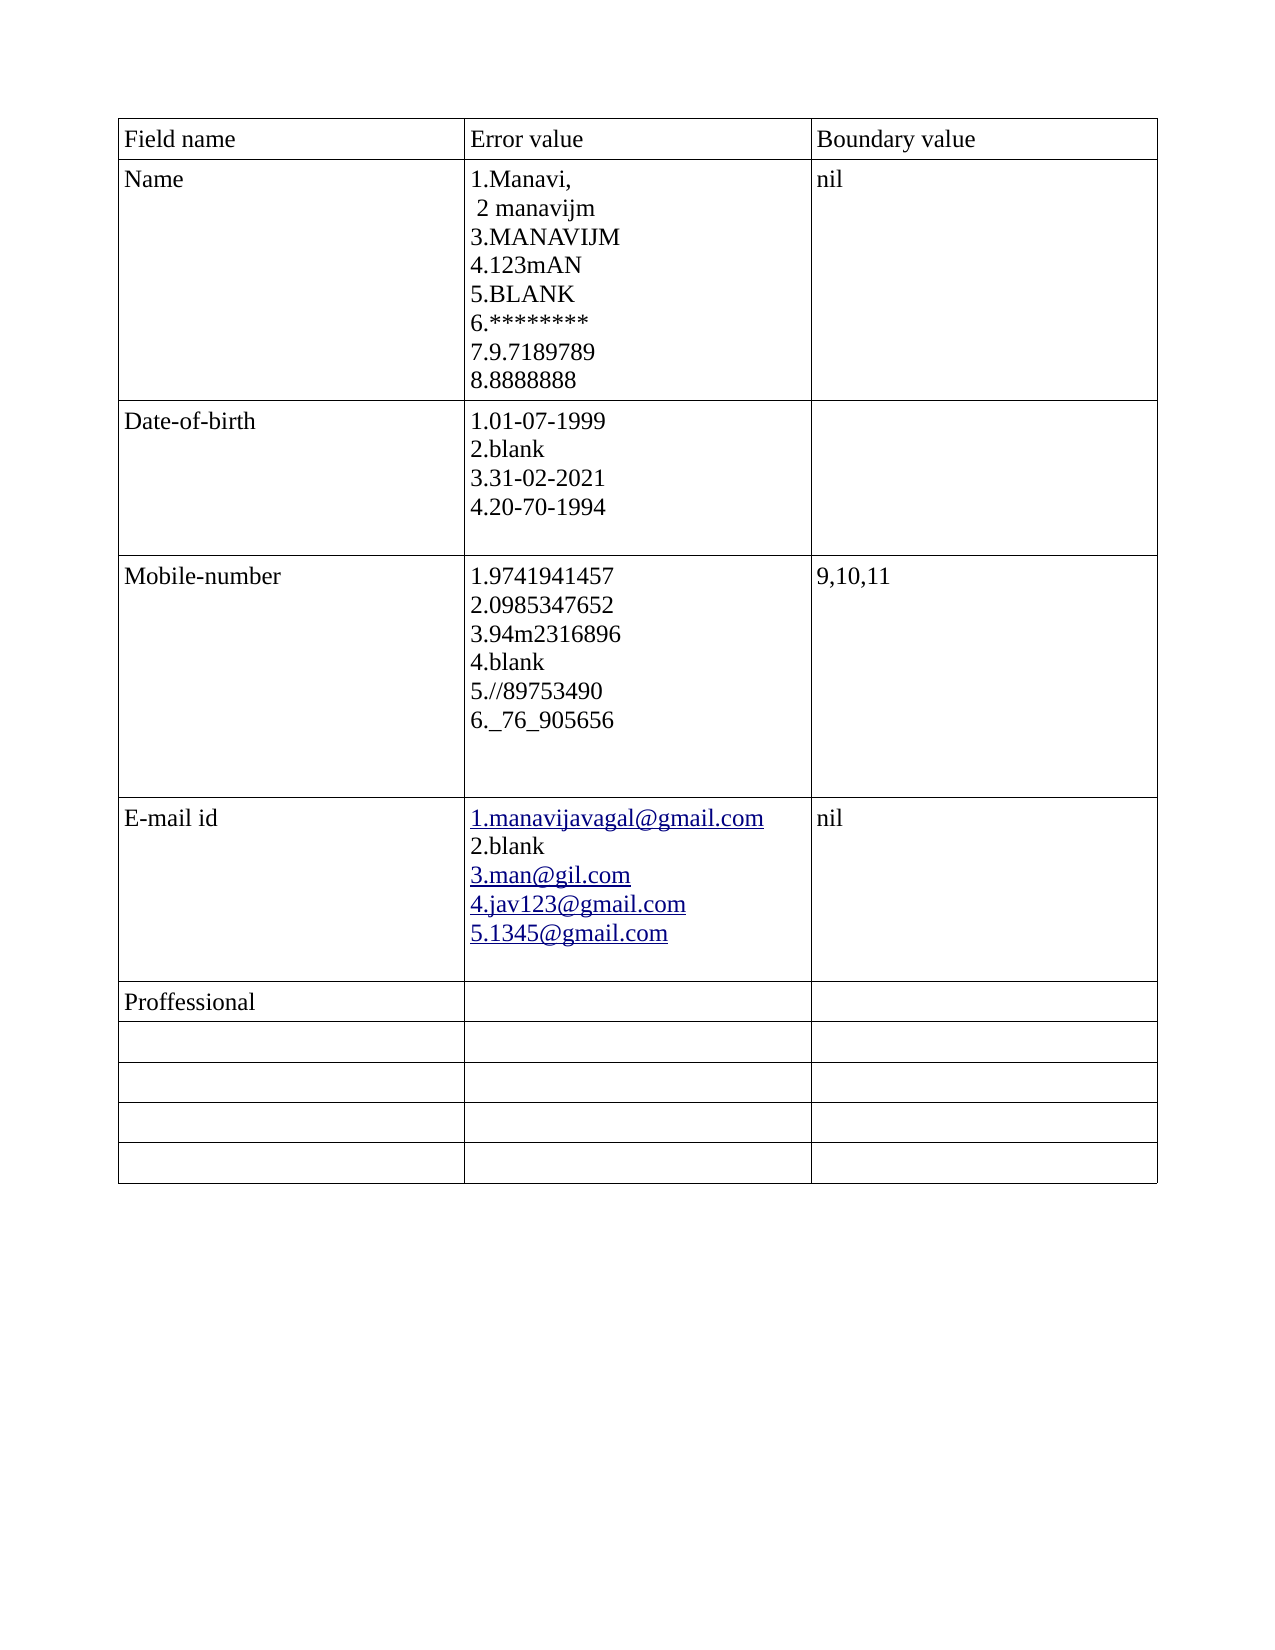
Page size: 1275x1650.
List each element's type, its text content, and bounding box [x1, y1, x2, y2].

table_cell [465, 1022, 811, 1062]
table_cell 1.01-07-1999 2.blank 3.31-02-2021 4.20-70-1994 [465, 401, 811, 555]
table_cell [119, 1143, 464, 1182]
table_cell [812, 1063, 1157, 1102]
table_cell [812, 982, 1157, 1021]
table_cell [465, 1103, 811, 1142]
table_header Error value [465, 119, 811, 158]
table_cell Proffessional [119, 982, 464, 1021]
table_cell [119, 1103, 464, 1142]
table_cell 9,10,11 [812, 556, 1157, 797]
table_cell [465, 1063, 811, 1102]
table_cell [812, 1022, 1157, 1062]
table_cell Name [119, 160, 464, 400]
table_cell 1.Manavi, 2 manavijm 3.MANAVIJM 4.123mAN 5.BLANK 6.******** 7.9.7189789 8.8888888 [465, 160, 811, 400]
table_cell 1.manavijavagal@gmail.com 2.blank 3.man@gil.com 4.jav123@gmail.com 5.1345@gmail.com [465, 798, 811, 981]
table_cell [119, 1022, 464, 1062]
table_cell nil [812, 160, 1157, 400]
table_cell nil [812, 798, 1157, 981]
table_cell Mobile-number [119, 556, 464, 797]
table_header Boundary value [812, 119, 1157, 158]
table_header Field name [119, 119, 464, 158]
table_cell Date-of-birth [119, 401, 464, 555]
table_cell 1.9741941457 2.0985347652 3.94m2316896 4.blank 5.//89753490 6._76_905656 [465, 556, 811, 797]
table_cell [812, 401, 1157, 555]
table_cell [119, 1063, 464, 1102]
table_cell [465, 1143, 811, 1182]
table_cell E-mail id [119, 798, 464, 981]
table_cell [465, 982, 811, 1021]
table_cell [812, 1143, 1157, 1182]
table_cell [812, 1103, 1157, 1142]
